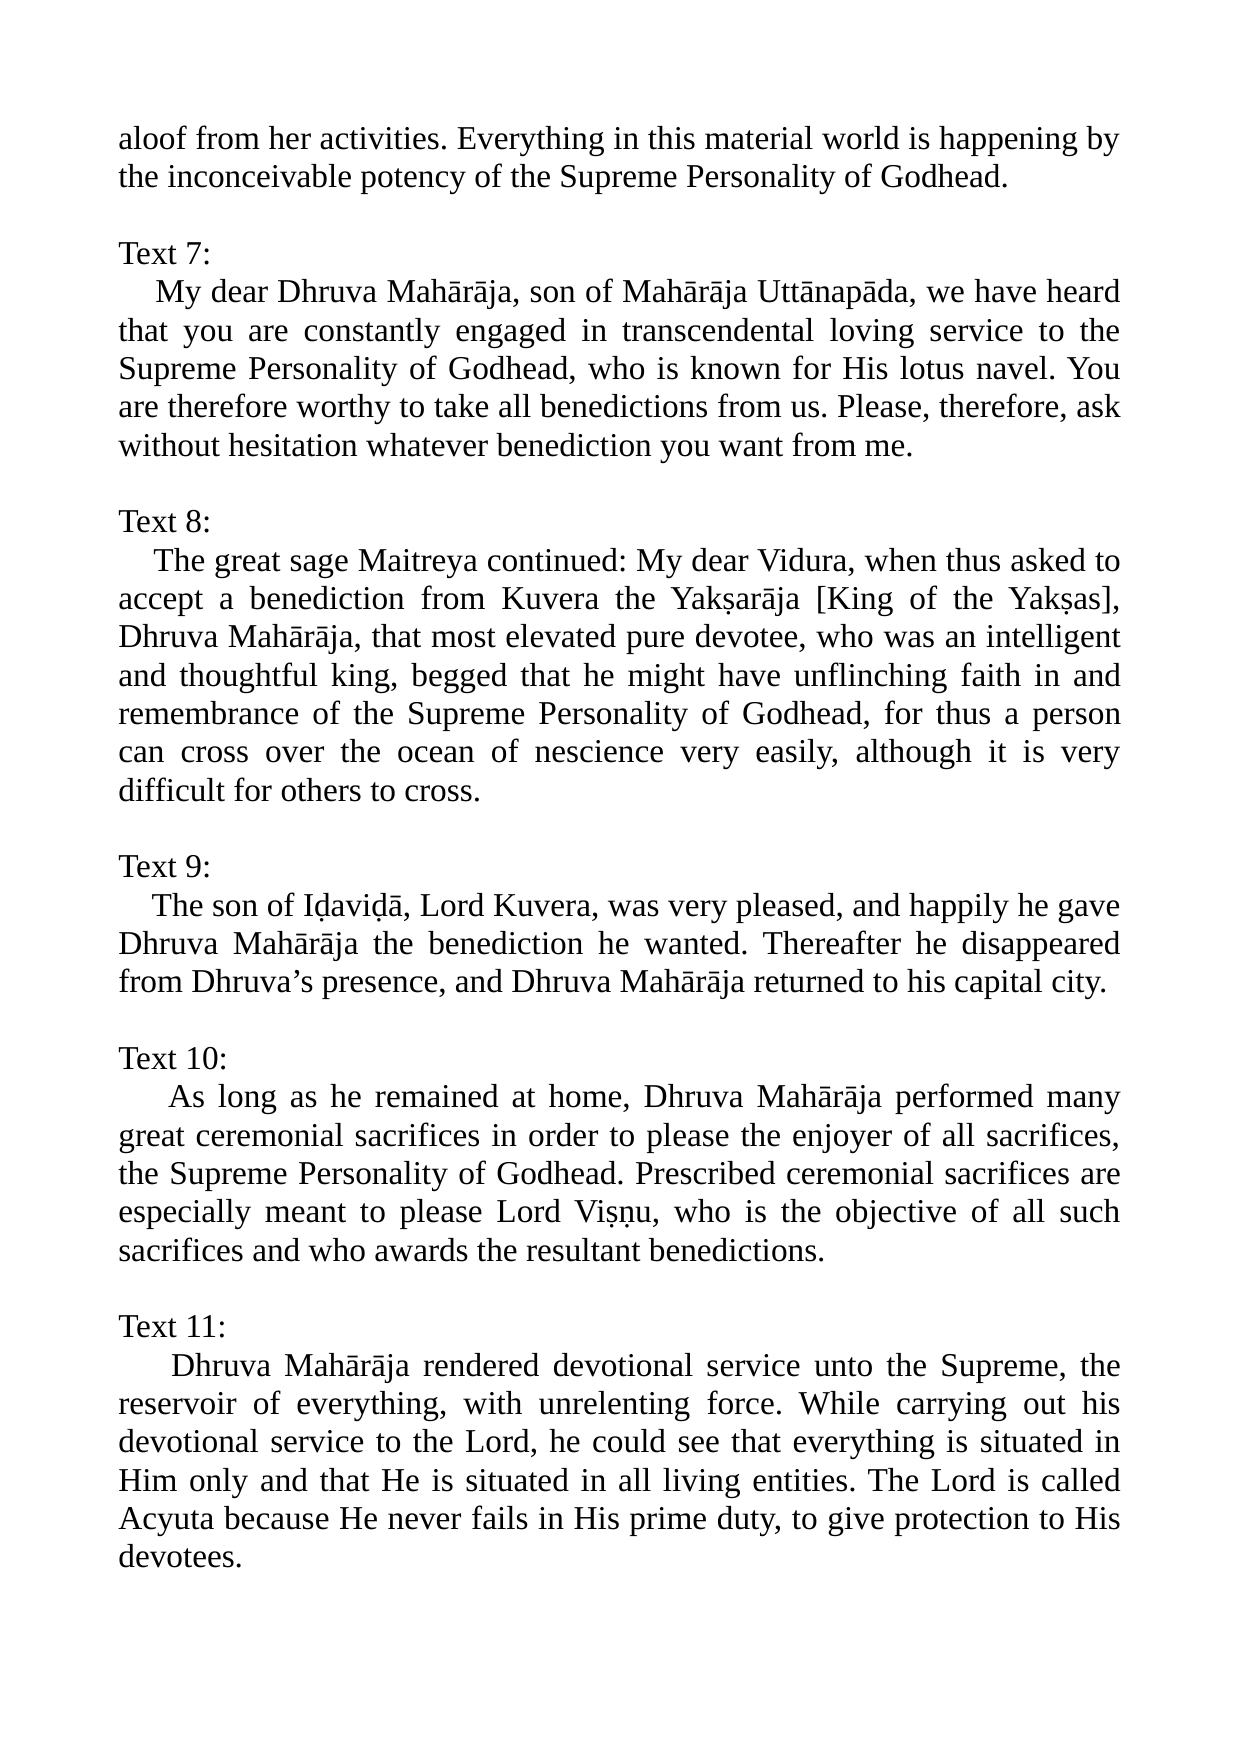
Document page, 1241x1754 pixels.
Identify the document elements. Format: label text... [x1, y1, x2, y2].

text Text 10: [118, 1038, 1122, 1076]
text Dhruva Mahārāja rendered devotional service unto the Supreme, the reservoir of everything, with unrelenting force. While carrying out his devotional service to the Lord, he could see that everything is situated in Him only and that He is situated in all living entities. The Lord is called Acyuta because He never fails in His prime duty, to give protection to His devotees. [118, 1345, 1122, 1575]
text Text 7: [118, 233, 1122, 271]
text The son of Iḍaviḍā, Lord Kuvera, was very pleased, and happily he gave Dhruva Mahārāja the benediction he wanted. Thereafter he disappeared from Dhruva’s presence, and Dhruva Mahārāja returned to his capital city. [118, 885, 1122, 1000]
text As long as he remained at home, Dhruva Mahārāja performed many great ceremonial sacrifices in order to please the enjoyer of all sacrifices, the Supreme Personality of Godhead. Prescribed ceremonial sacrifices are especially meant to please Lord Viṣṇu, who is the objective of all such sacrifices and who awards the resultant benedictions. [118, 1076, 1122, 1268]
text My dear Dhruva Mahārāja, son of Mahārāja Uttānapāda, we have heard that you are constantly engaged in transcendental loving service to the Supreme Personality of Godhead, who is known for His lotus navel. You are therefore worthy to take all benedictions from us. Please, therefore, ask without hesitation whatever benediction you want from me. [118, 271, 1122, 463]
text Text 8: [118, 501, 1122, 540]
text aloof from her activities. Everything in this material world is happening by the inconceivable potency of the Supreme Personality of Godhead. [118, 118, 1122, 195]
text The great sage Maitreya continued: My dear Vidura, when thus asked to accept a benediction from Kuvera the Yakṣarāja [King of the Yakṣas], Dhruva Mahārāja, that most elevated pure devotee, who was an intelligent and thoughtful king, begged that he might have unflinching faith in and remembrance of the Supreme Personality of Godhead, for thus a person can cross over the ocean of nescience very easily, although it is very difficult for others to cross. [118, 540, 1122, 808]
text Text 11: [118, 1306, 1122, 1345]
text Text 9: [118, 846, 1122, 885]
